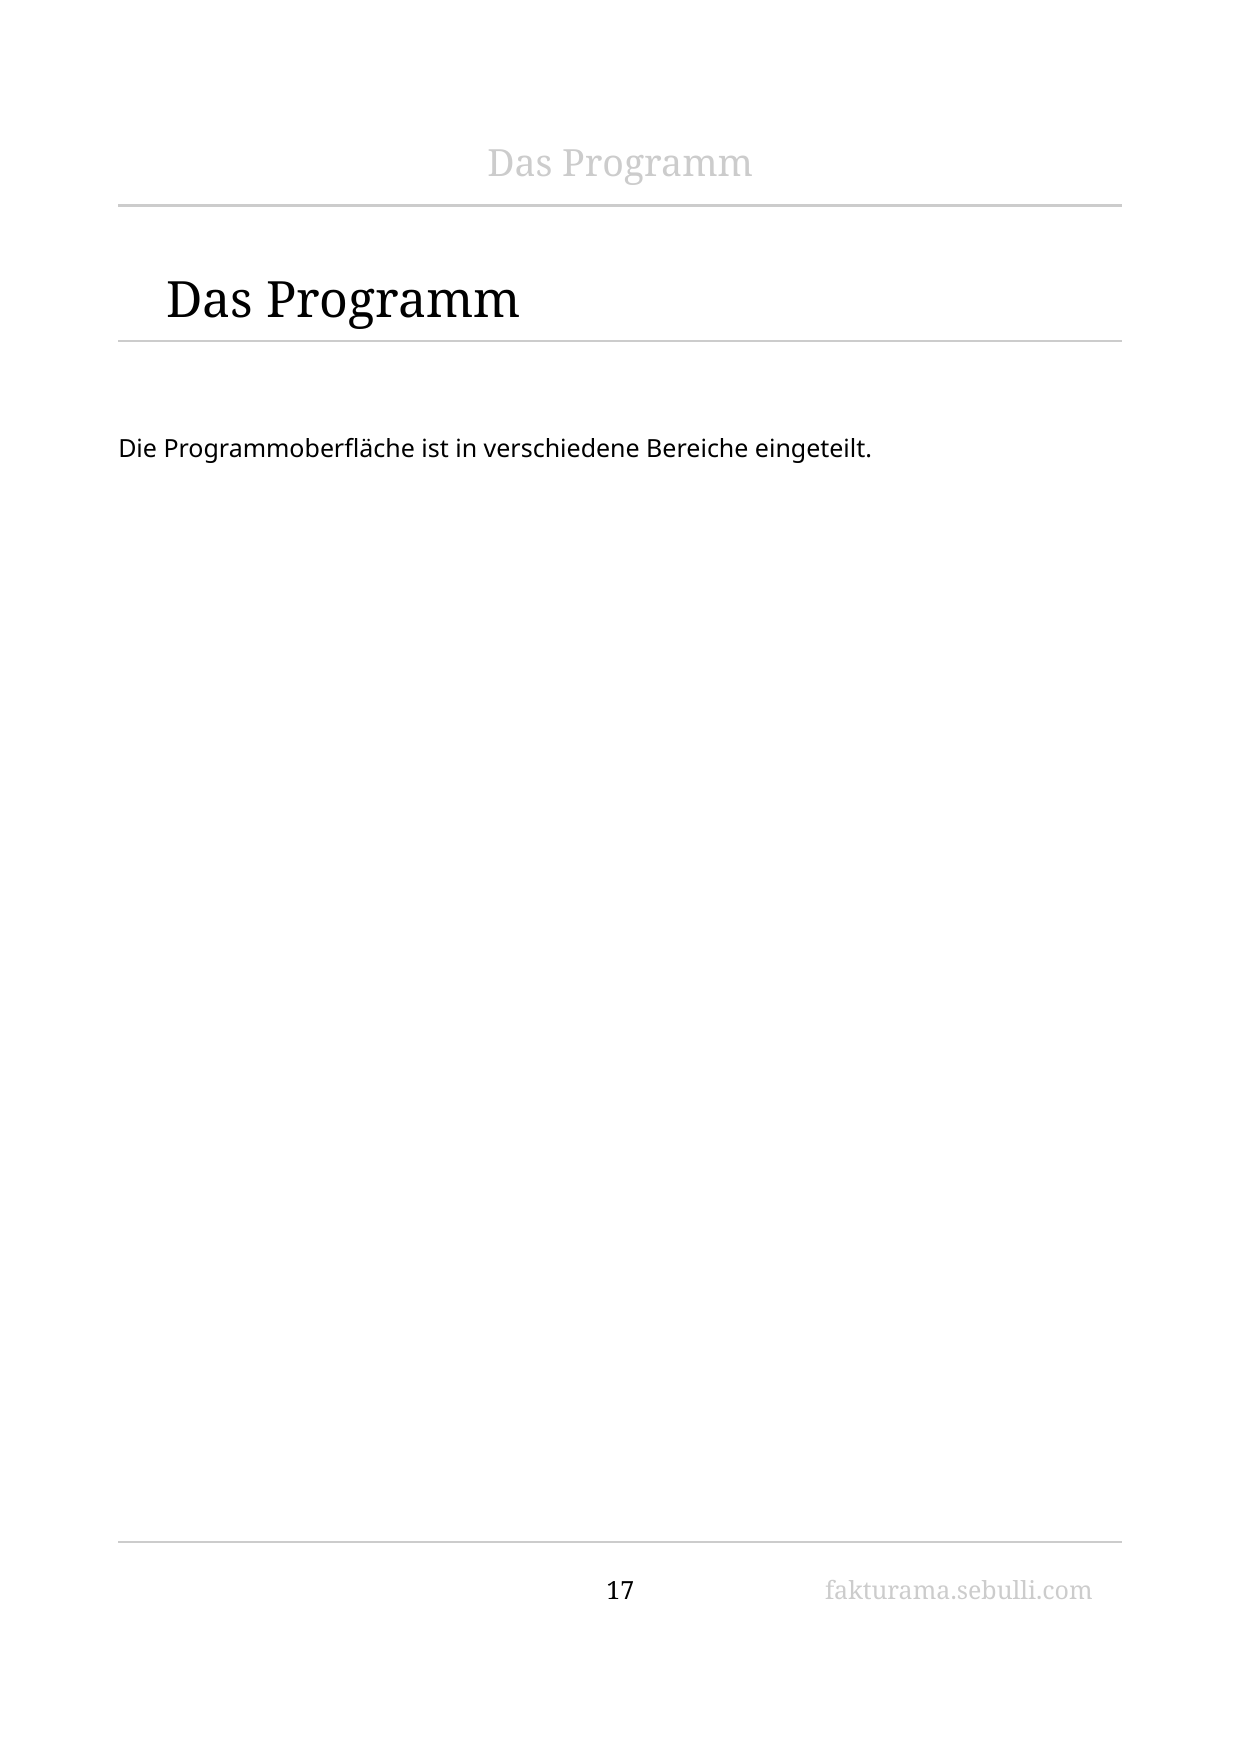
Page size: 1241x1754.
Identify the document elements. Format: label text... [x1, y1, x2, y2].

text Die Programmoberfläche ist in verschiedene Bereiche eingeteilt. [118, 430, 1122, 464]
subtitle Das Programm [118, 261, 1122, 340]
